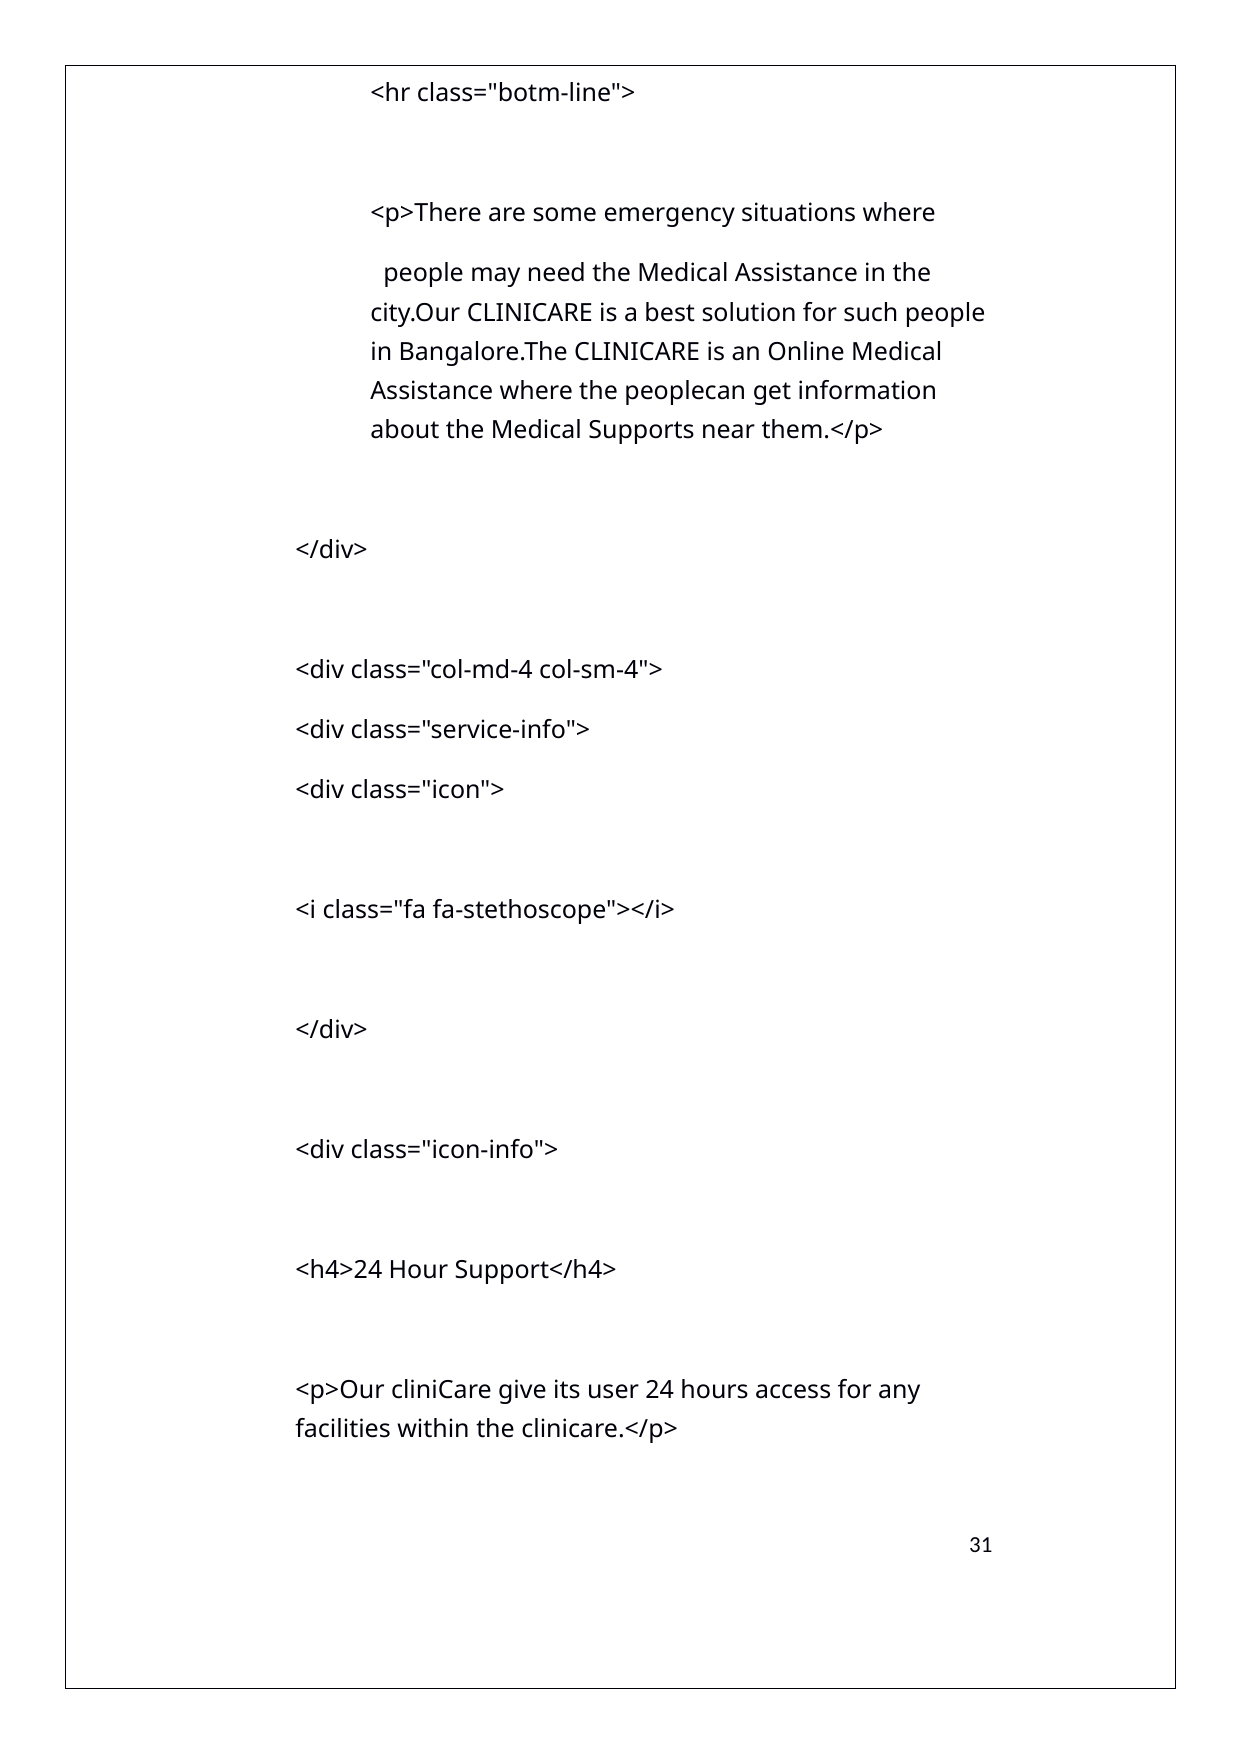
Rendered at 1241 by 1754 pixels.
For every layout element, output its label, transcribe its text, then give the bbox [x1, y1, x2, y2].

list <div class="col-md-4 col-sm-4"> [295, 652, 992, 686]
list <div class="service-info"> [295, 712, 992, 746]
list <p>There are some emergency situations where [370, 195, 992, 229]
list <div class="icon-info"> [295, 1132, 992, 1166]
list <i class="fa fa-stethoscope"></i> [295, 892, 992, 926]
list <p>Our cliniCare give its user 24 hours access for any facilities within the clinicare.</p> [295, 1372, 992, 1445]
list </div> [295, 532, 992, 566]
list </div> [295, 1012, 992, 1046]
list <h4>24 Hour Support</h4> [295, 1252, 992, 1286]
list <hr class="botm-line"> [370, 75, 992, 109]
list <div class="icon"> [295, 772, 992, 806]
list people may need the Medical Assistance in the city.Our CLINICARE is a best solution for such people in Bangalore.The CLINICARE is an Online Medical Assistance where the peoplecan get information about the Medical Supports near them.</p> [370, 255, 992, 446]
